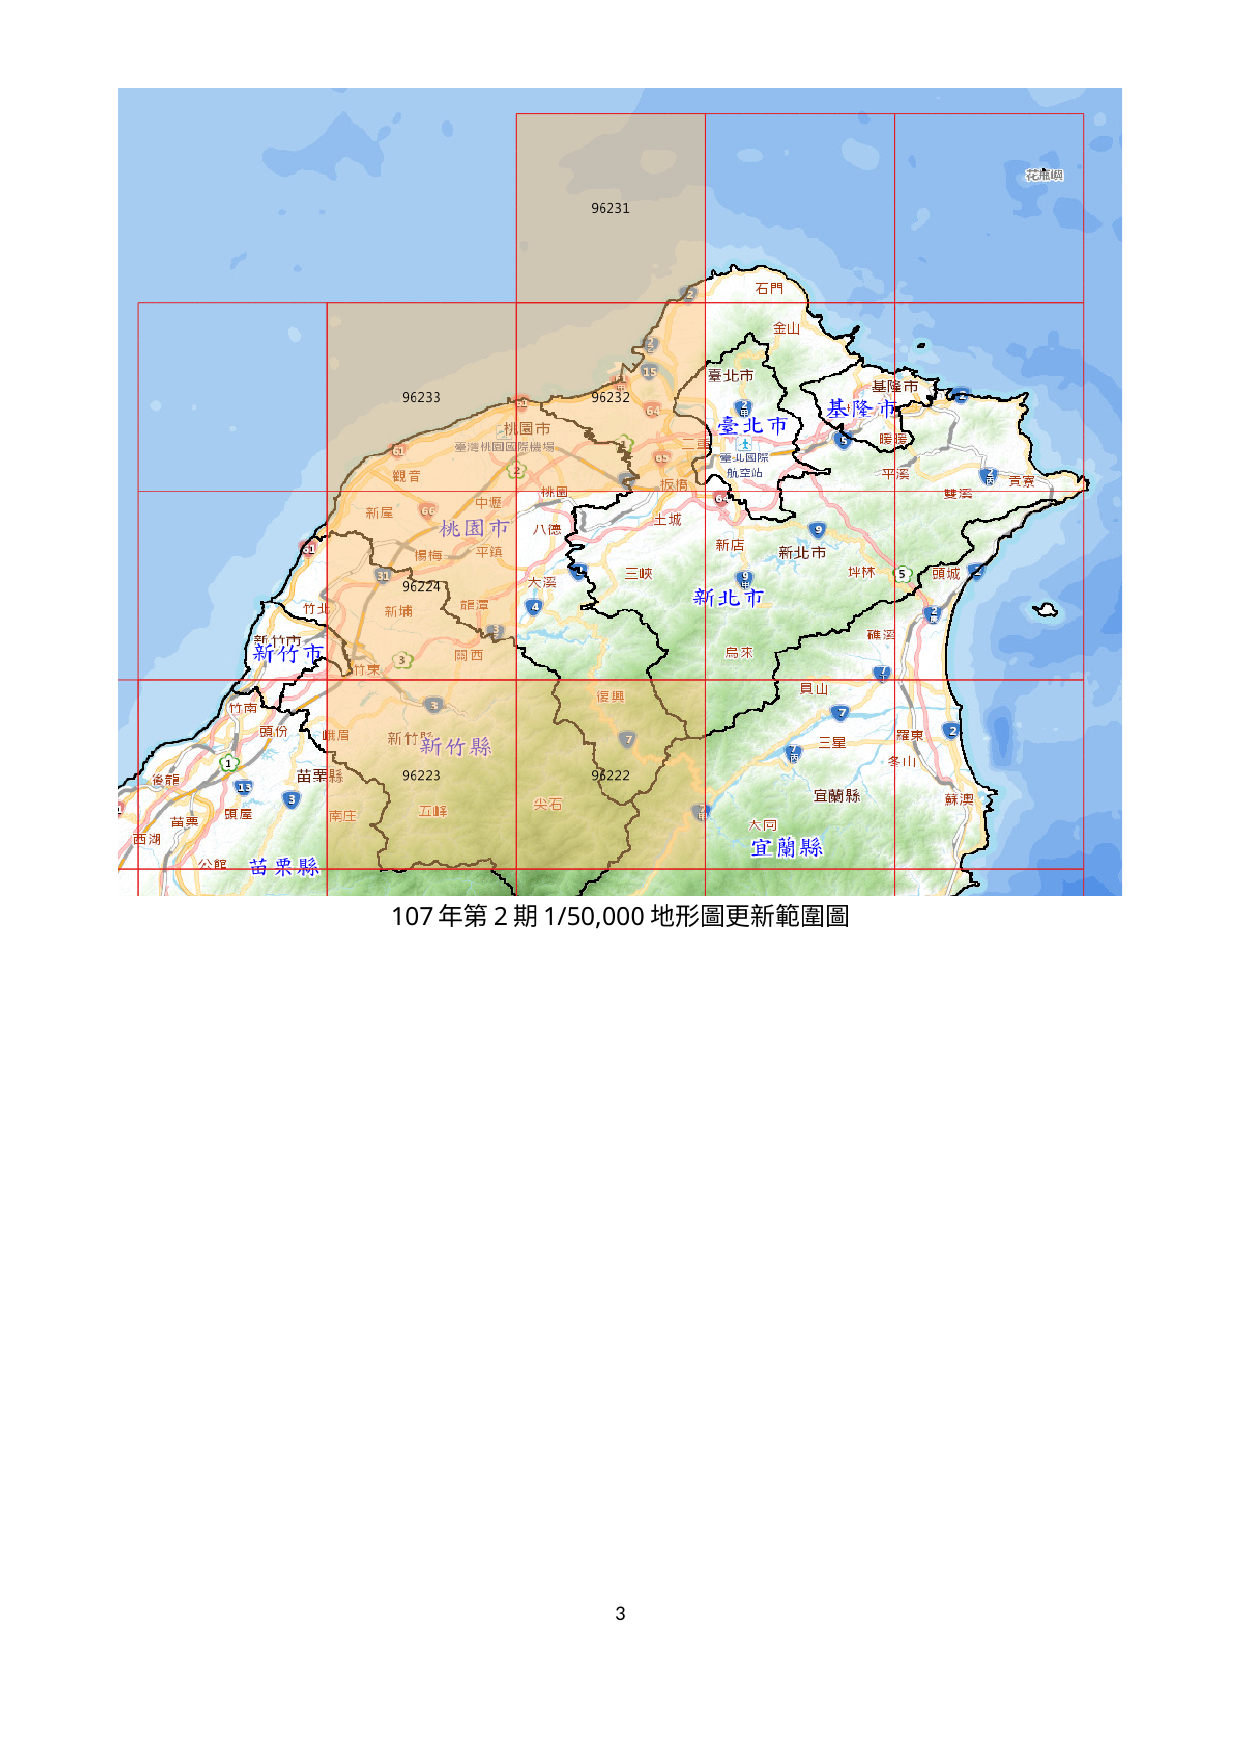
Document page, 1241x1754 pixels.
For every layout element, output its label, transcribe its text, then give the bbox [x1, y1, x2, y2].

text 107年第2期1/50,000地形圖更新範圍圖 [118, 896, 1122, 932]
picture [118, 88, 1123, 896]
